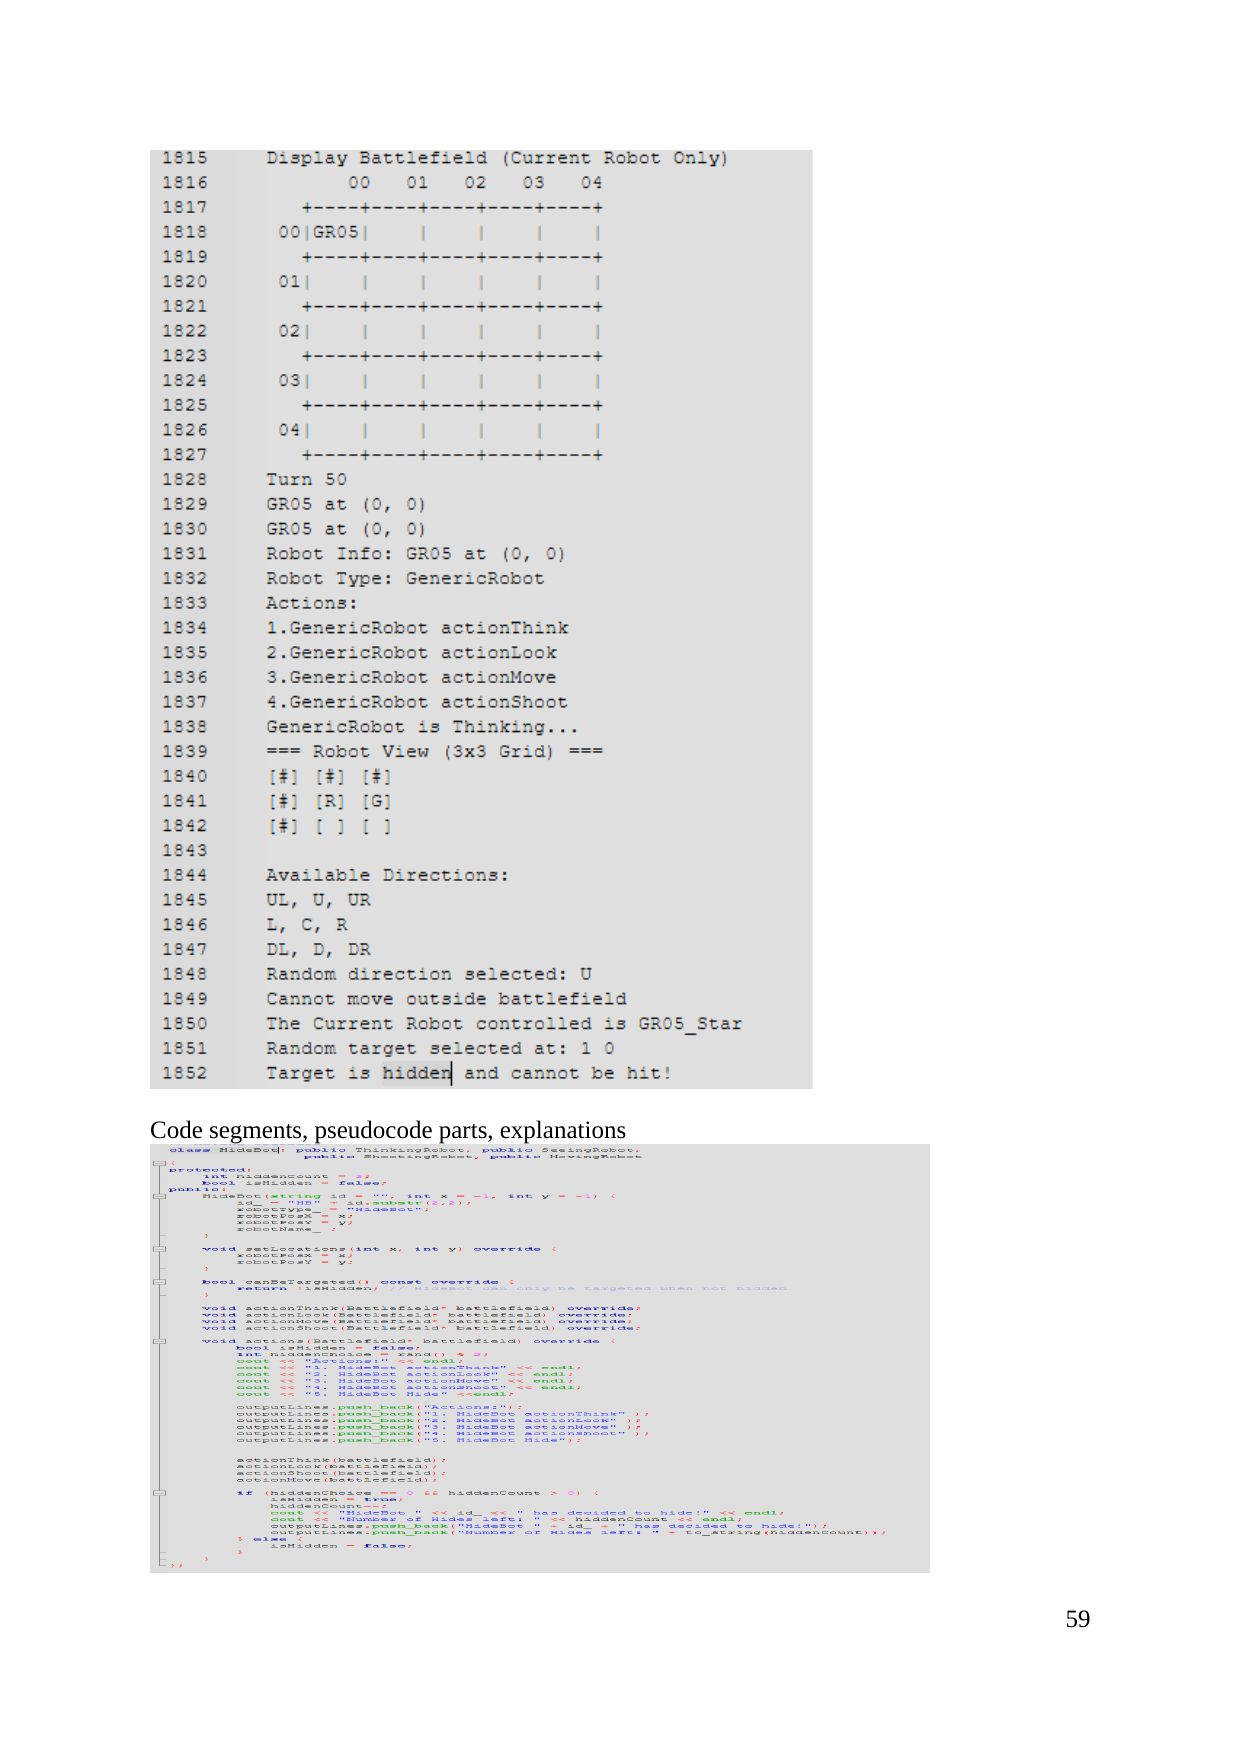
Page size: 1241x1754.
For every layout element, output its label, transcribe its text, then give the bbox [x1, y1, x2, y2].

text Code segments, pseudocode parts, explanations [150, 1115, 1090, 1144]
